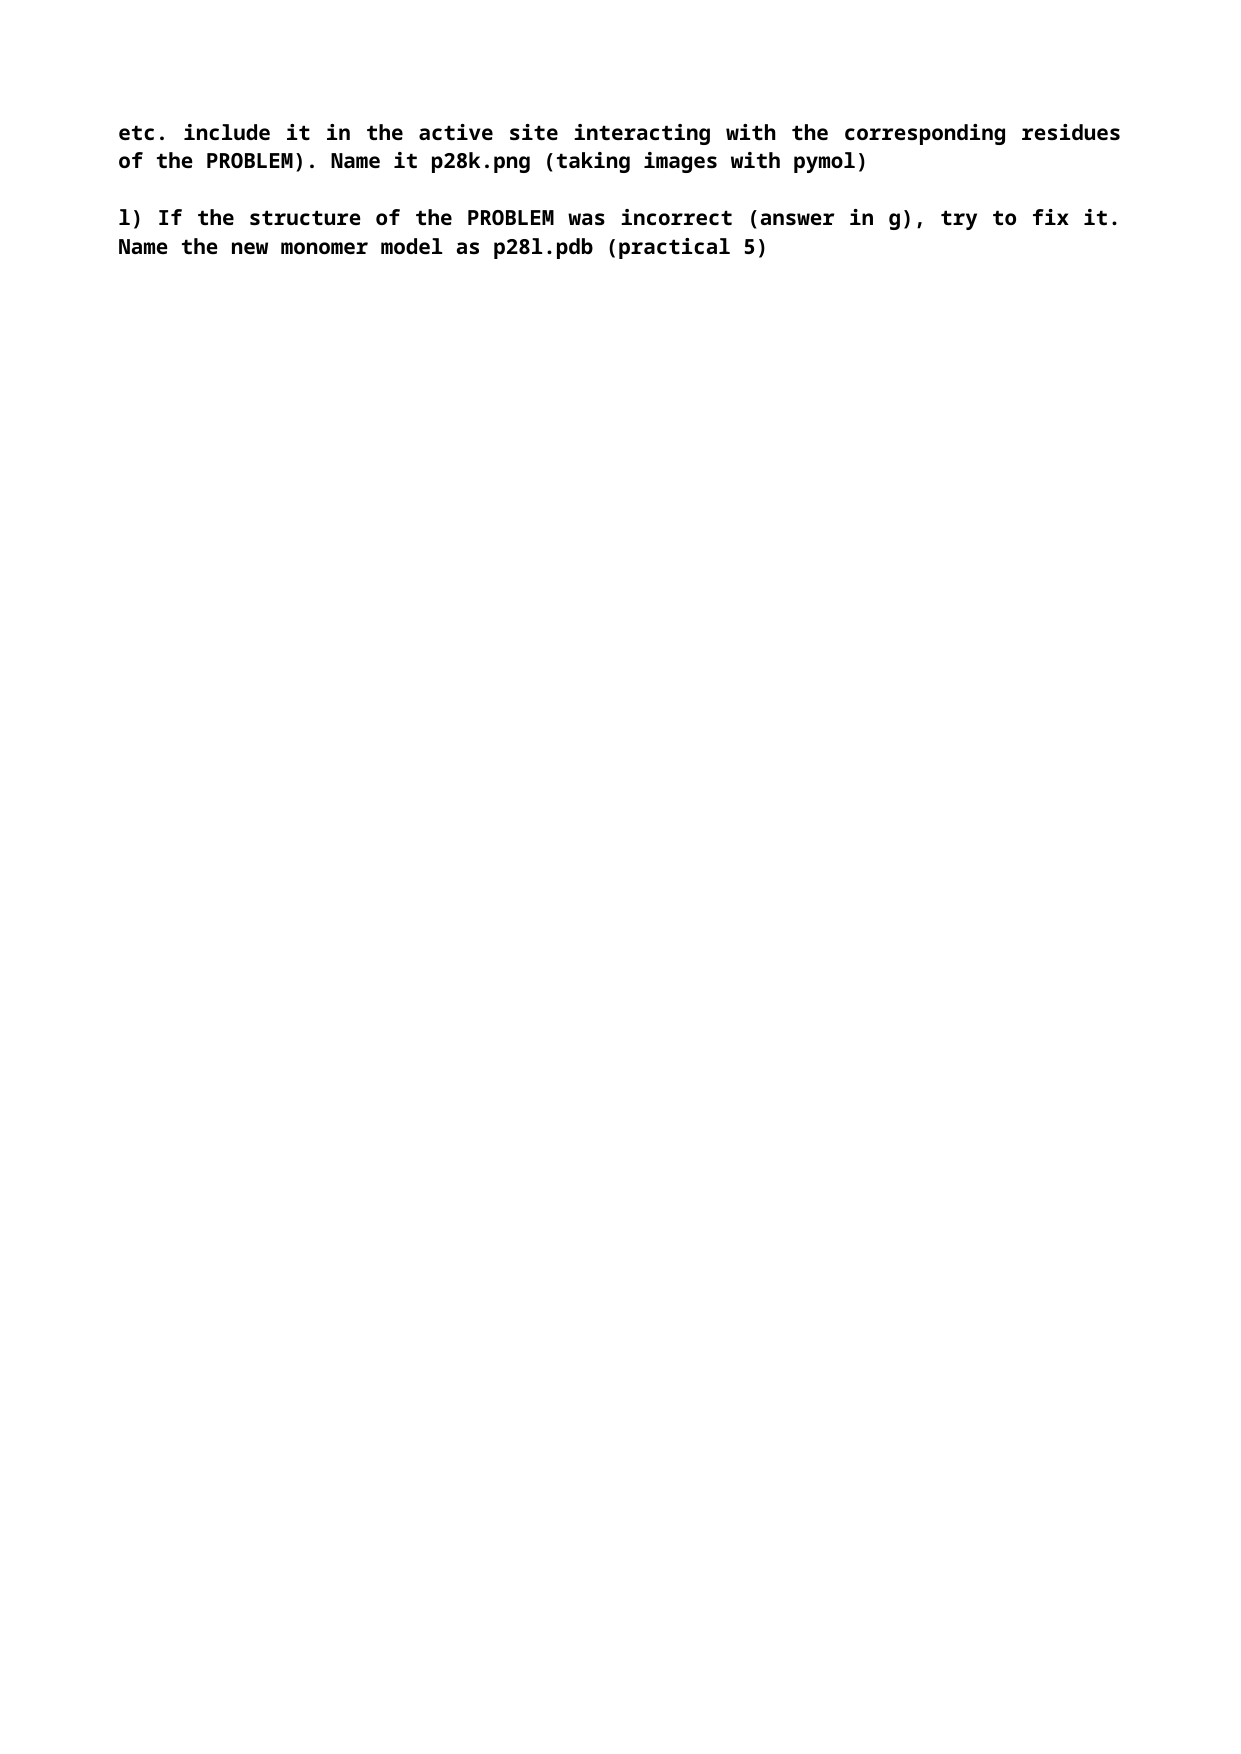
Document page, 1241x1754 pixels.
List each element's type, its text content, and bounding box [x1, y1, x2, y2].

text l) If the structure of the PROBLEM was incorrect (answer in g), try to fix it. Name the new monomer model as p28l.pdb (practical 5) [118, 203, 1122, 260]
text etc. include it in the active site interacting with the corresponding residues of the PROBLEM). Name it p28k.png (taking images with pymol) [118, 118, 1122, 175]
